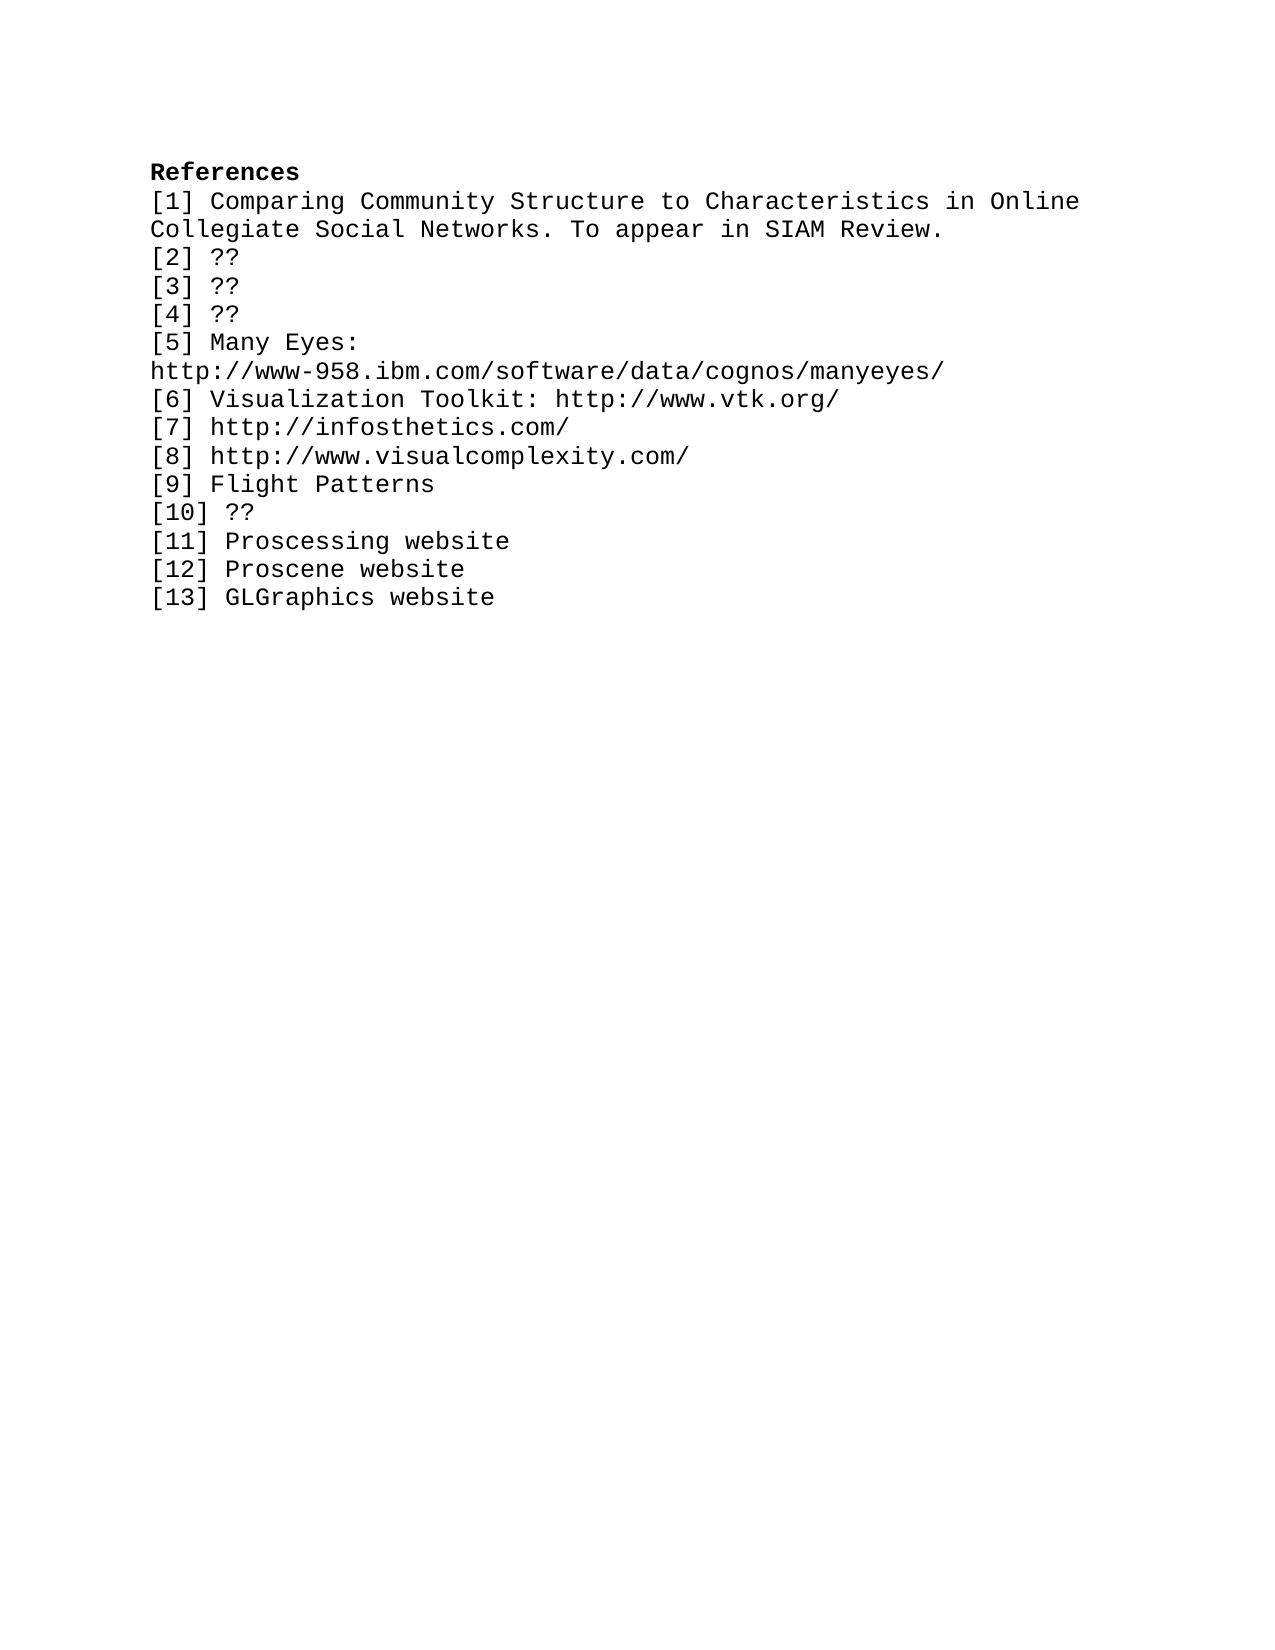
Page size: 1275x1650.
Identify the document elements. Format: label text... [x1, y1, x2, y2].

text [8] http://www.visualcomplexity.com/ [150, 443, 1125, 472]
text [9] Flight Patterns [150, 472, 1125, 500]
text [10] ?? [150, 500, 1125, 528]
text [2] ?? [150, 245, 1125, 273]
text References [150, 160, 1125, 188]
text [13] GLGraphics website [150, 585, 1125, 613]
text [5] Many Eyes: http://www-958.ibm.com/software/data/cognos/manyeyes/ [150, 330, 1125, 387]
text [7] http://infosthetics.com/ [150, 415, 1125, 443]
text [12] Proscene website [150, 557, 1125, 585]
text [3] ?? [150, 273, 1125, 302]
text [1] Comparing Community Structure to Characteristics in Online Collegiate Social Networks. To appear in SIAM Review. [150, 188, 1125, 245]
text [11] Proscessing website [150, 528, 1125, 557]
text [6] Visualization Toolkit: http://www.vtk.org/ [150, 387, 1125, 415]
text [4] ?? [150, 302, 1125, 330]
